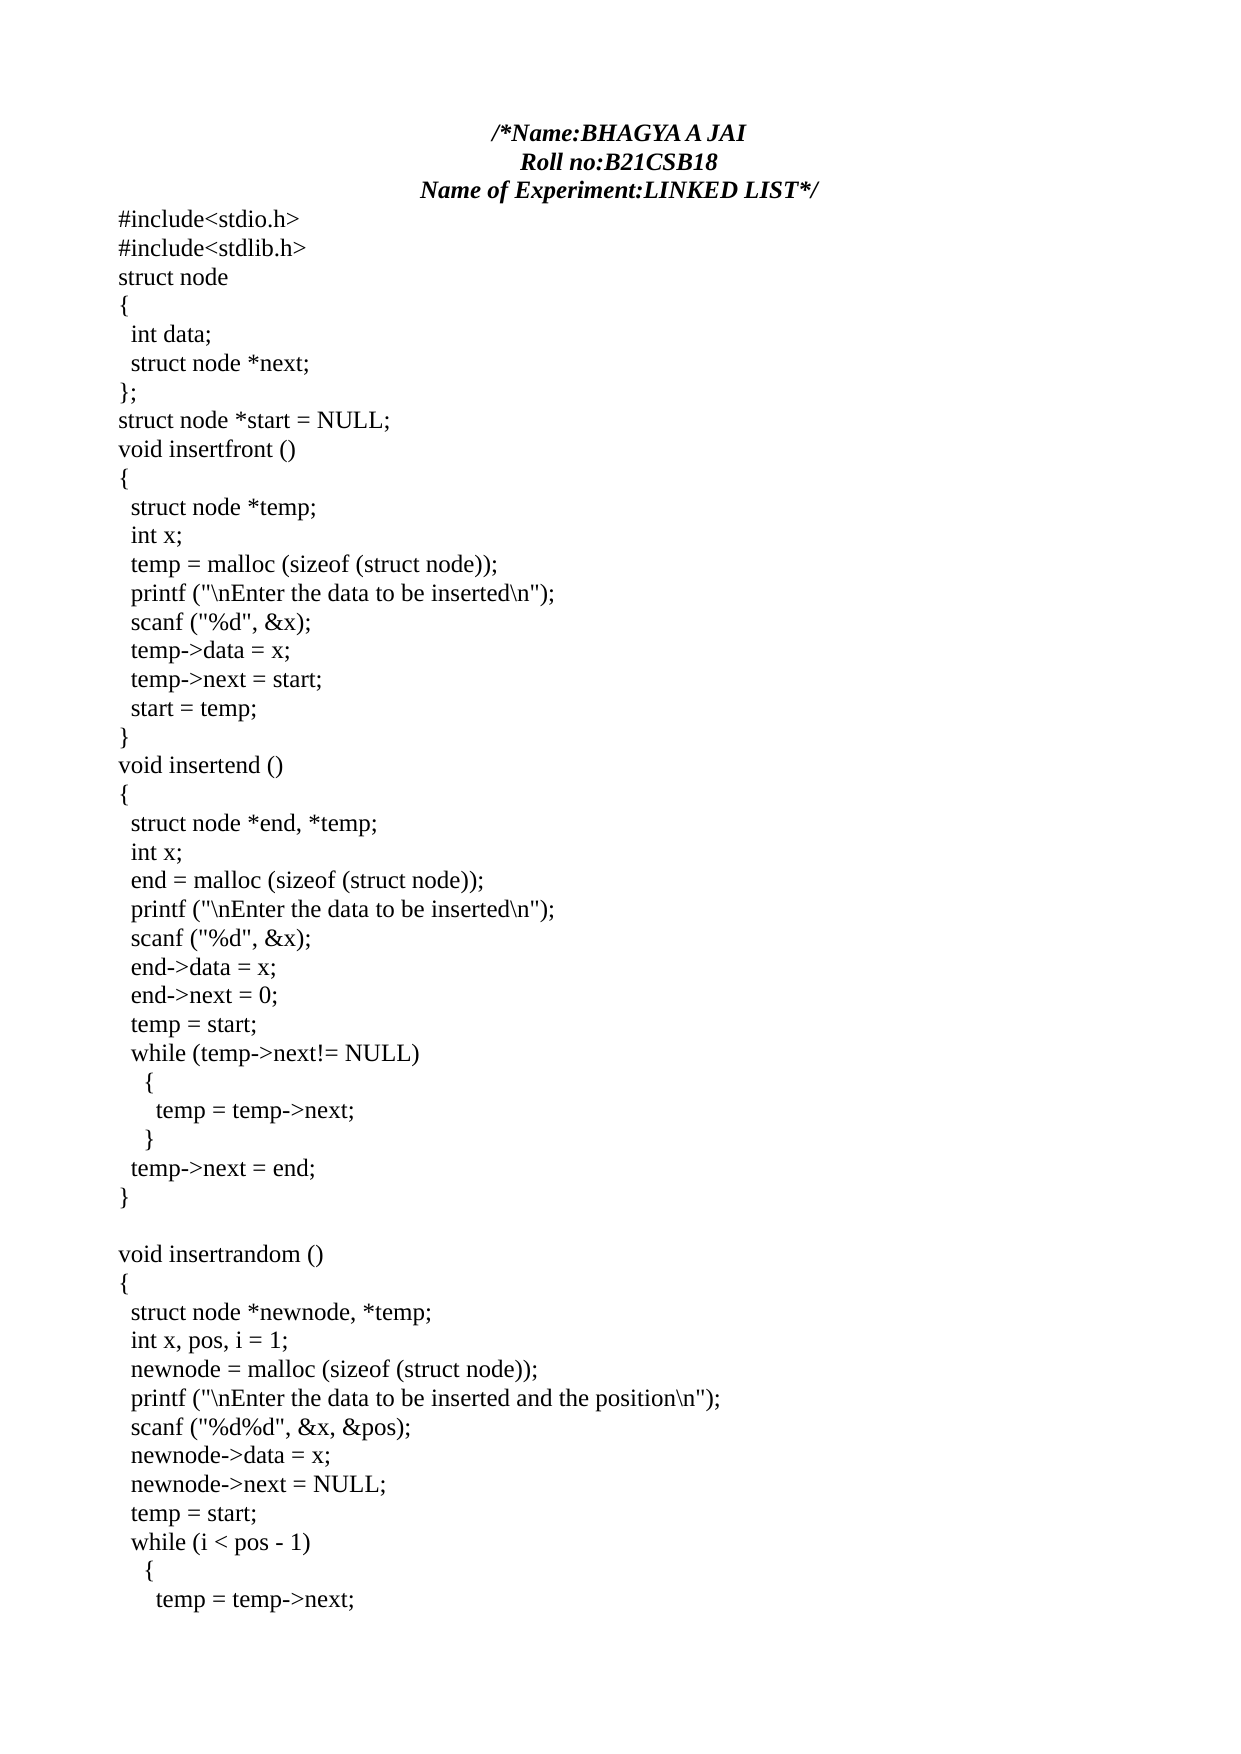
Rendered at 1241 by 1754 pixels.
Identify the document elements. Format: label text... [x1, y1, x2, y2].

text { [118, 463, 1122, 492]
text struct node [118, 262, 1122, 291]
text temp->data = x; [118, 636, 1122, 664]
text end->next = 0; [118, 981, 1122, 1009]
text int x; [118, 837, 1122, 866]
text /*Name:BHAGYA A JAI [118, 118, 1122, 147]
text } [118, 1124, 1122, 1153]
text }; [118, 377, 1122, 406]
text temp = start; [118, 1009, 1122, 1038]
text { [118, 1268, 1122, 1297]
text temp = malloc (sizeof (struct node)); [118, 549, 1122, 578]
text newnode = malloc (sizeof (struct node)); [118, 1354, 1122, 1383]
text void insertfront () [118, 434, 1122, 463]
text temp->next = end; [118, 1153, 1122, 1182]
text end->data = x; [118, 952, 1122, 981]
text void insertrandom () [118, 1239, 1122, 1268]
text } [118, 722, 1122, 751]
text struct node *start = NULL; [118, 406, 1122, 434]
text int data; [118, 319, 1122, 348]
text printf ("\nEnter the data to be inserted and the position\n"); [118, 1383, 1122, 1412]
text Roll no:B21CSB18 [118, 147, 1122, 176]
text { [118, 1067, 1122, 1096]
text } [118, 1182, 1122, 1211]
text int x, pos, i = 1; [118, 1326, 1122, 1354]
text struct node *temp; [118, 492, 1122, 521]
text struct node *end, *temp; [118, 808, 1122, 837]
text end = malloc (sizeof (struct node)); [118, 866, 1122, 894]
text temp = temp->next; [118, 1584, 1122, 1613]
text int x; [118, 521, 1122, 549]
text temp->next = start; [118, 664, 1122, 693]
text { [118, 779, 1122, 808]
text while (temp->next!= NULL) [118, 1038, 1122, 1067]
text { [118, 1556, 1122, 1584]
text #include<stdlib.h> [118, 233, 1122, 262]
text while (i < pos - 1) [118, 1527, 1122, 1556]
text Name of Experiment:LINKED LIST*/ [118, 176, 1122, 204]
text temp = temp->next; [118, 1096, 1122, 1124]
text void insertend () [118, 751, 1122, 779]
text scanf ("%d", &x); [118, 607, 1122, 636]
text newnode->next = NULL; [118, 1469, 1122, 1498]
text newnode->data = x; [118, 1441, 1122, 1469]
text start = temp; [118, 693, 1122, 722]
text printf ("\nEnter the data to be inserted\n"); [118, 894, 1122, 923]
text temp = start; [118, 1498, 1122, 1527]
text struct node *next; [118, 348, 1122, 377]
text printf ("\nEnter the data to be inserted\n"); [118, 578, 1122, 607]
text { [118, 291, 1122, 319]
text scanf ("%d", &x); [118, 923, 1122, 952]
text #include<stdio.h> [118, 204, 1122, 233]
text scanf ("%d%d", &x, &pos); [118, 1412, 1122, 1441]
text struct node *newnode, *temp; [118, 1297, 1122, 1326]
